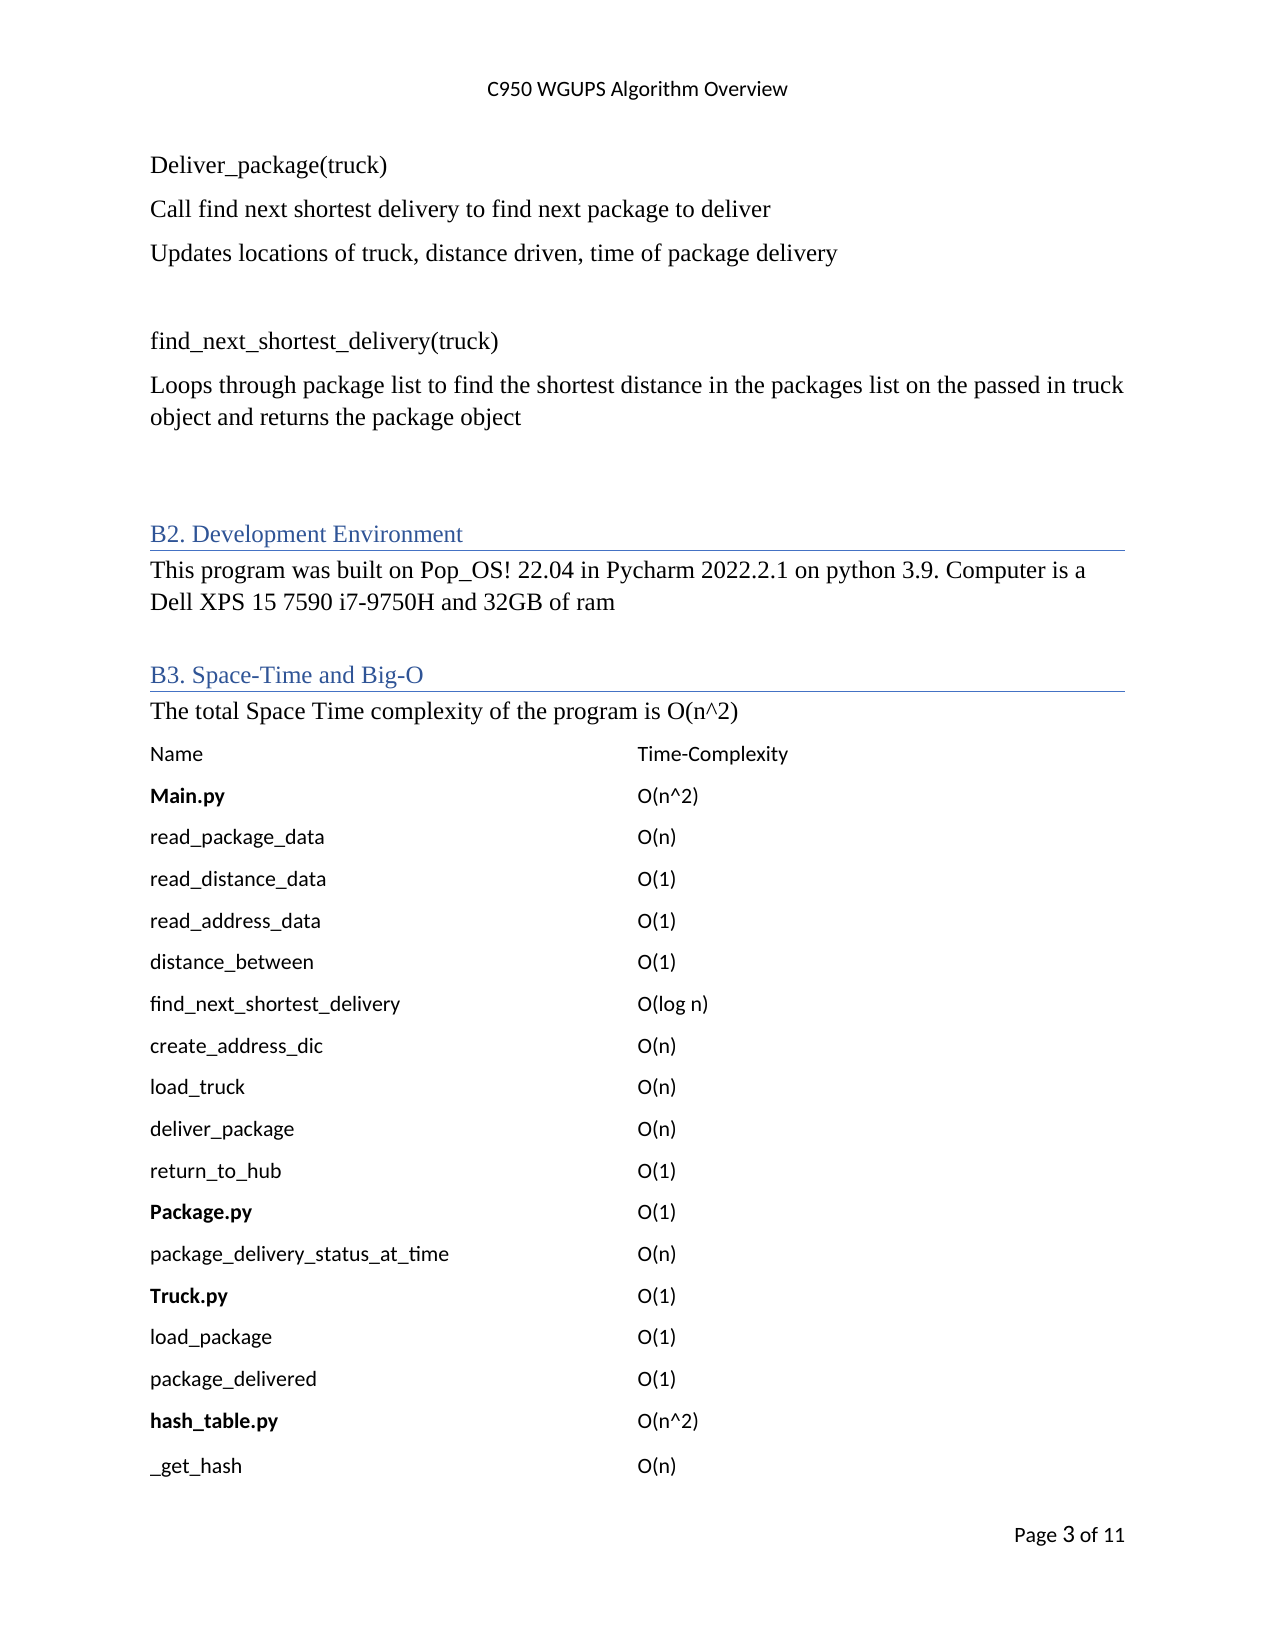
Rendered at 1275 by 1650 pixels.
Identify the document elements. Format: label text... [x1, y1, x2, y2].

table_cell O(1) [638, 1324, 1125, 1365]
table_header Name [150, 740, 637, 782]
table_cell return_to_hub [150, 1157, 637, 1198]
table_cell find_next_shortest_delivery [150, 990, 637, 1032]
subtitle B2. Development Environment [150, 519, 1125, 550]
table_cell distance_between [150, 949, 637, 990]
table_cell O(n) [638, 1452, 1125, 1498]
subtitle B3. Space-Time and Big-O [150, 660, 1125, 691]
table_cell O(n) [638, 1074, 1125, 1115]
table_cell O(1) [638, 1365, 1125, 1407]
table_cell O(1) [638, 1157, 1125, 1198]
table_cell O(1) [638, 949, 1125, 990]
table_cell hash_table.py [150, 1407, 637, 1452]
text Loops through package list to find the shortest distance in the packages list on the passed in truck object and returns the package object [150, 370, 1125, 431]
table_cell O(n) [638, 1240, 1125, 1282]
table_cell create_address_dic [150, 1032, 637, 1073]
table_cell O(n) [638, 824, 1125, 865]
table_cell O(log n) [638, 990, 1125, 1032]
text The total Space Time complexity of the program is O(n^2) [150, 696, 1125, 725]
table_cell load_package [150, 1324, 637, 1365]
table_cell read_distance_data [150, 865, 637, 907]
table_cell Package.py [150, 1199, 637, 1240]
text Deliver_package(truck) [150, 150, 1125, 179]
table_cell read_address_data [150, 907, 637, 948]
table_header Time-Complexity [638, 740, 1125, 782]
text Call find next shortest delivery to find next package to deliver [150, 194, 1125, 223]
text This program was built on Pop_OS! 22.04 in Pycharm 2022.2.1 on python 3.9. Computer is a Dell XPS 15 7590 i7-9750H and 32GB of ram [150, 555, 1125, 616]
table_cell Main.py [150, 782, 637, 823]
table_cell O(n) [638, 1032, 1125, 1073]
table_cell read_package_data [150, 824, 637, 865]
table_cell O(n) [638, 1115, 1125, 1157]
table_cell O(1) [638, 1199, 1125, 1240]
text find_next_shortest_delivery(truck) [150, 326, 1125, 355]
text Updates locations of truck, distance driven, time of package delivery [150, 238, 1125, 267]
table_cell O(1) [638, 907, 1125, 948]
table_cell _get_hash [150, 1452, 637, 1498]
table_cell O(1) [638, 865, 1125, 907]
table_cell deliver_package [150, 1115, 637, 1157]
table_cell package_delivered [150, 1365, 637, 1407]
table_cell load_truck [150, 1074, 637, 1115]
table_cell package_delivery_status_at_time [150, 1240, 637, 1282]
table_cell O(1) [638, 1282, 1125, 1323]
table_cell Truck.py [150, 1282, 637, 1323]
table_cell O(n^2) [638, 1407, 1125, 1452]
table_cell O(n^2) [638, 782, 1125, 823]
